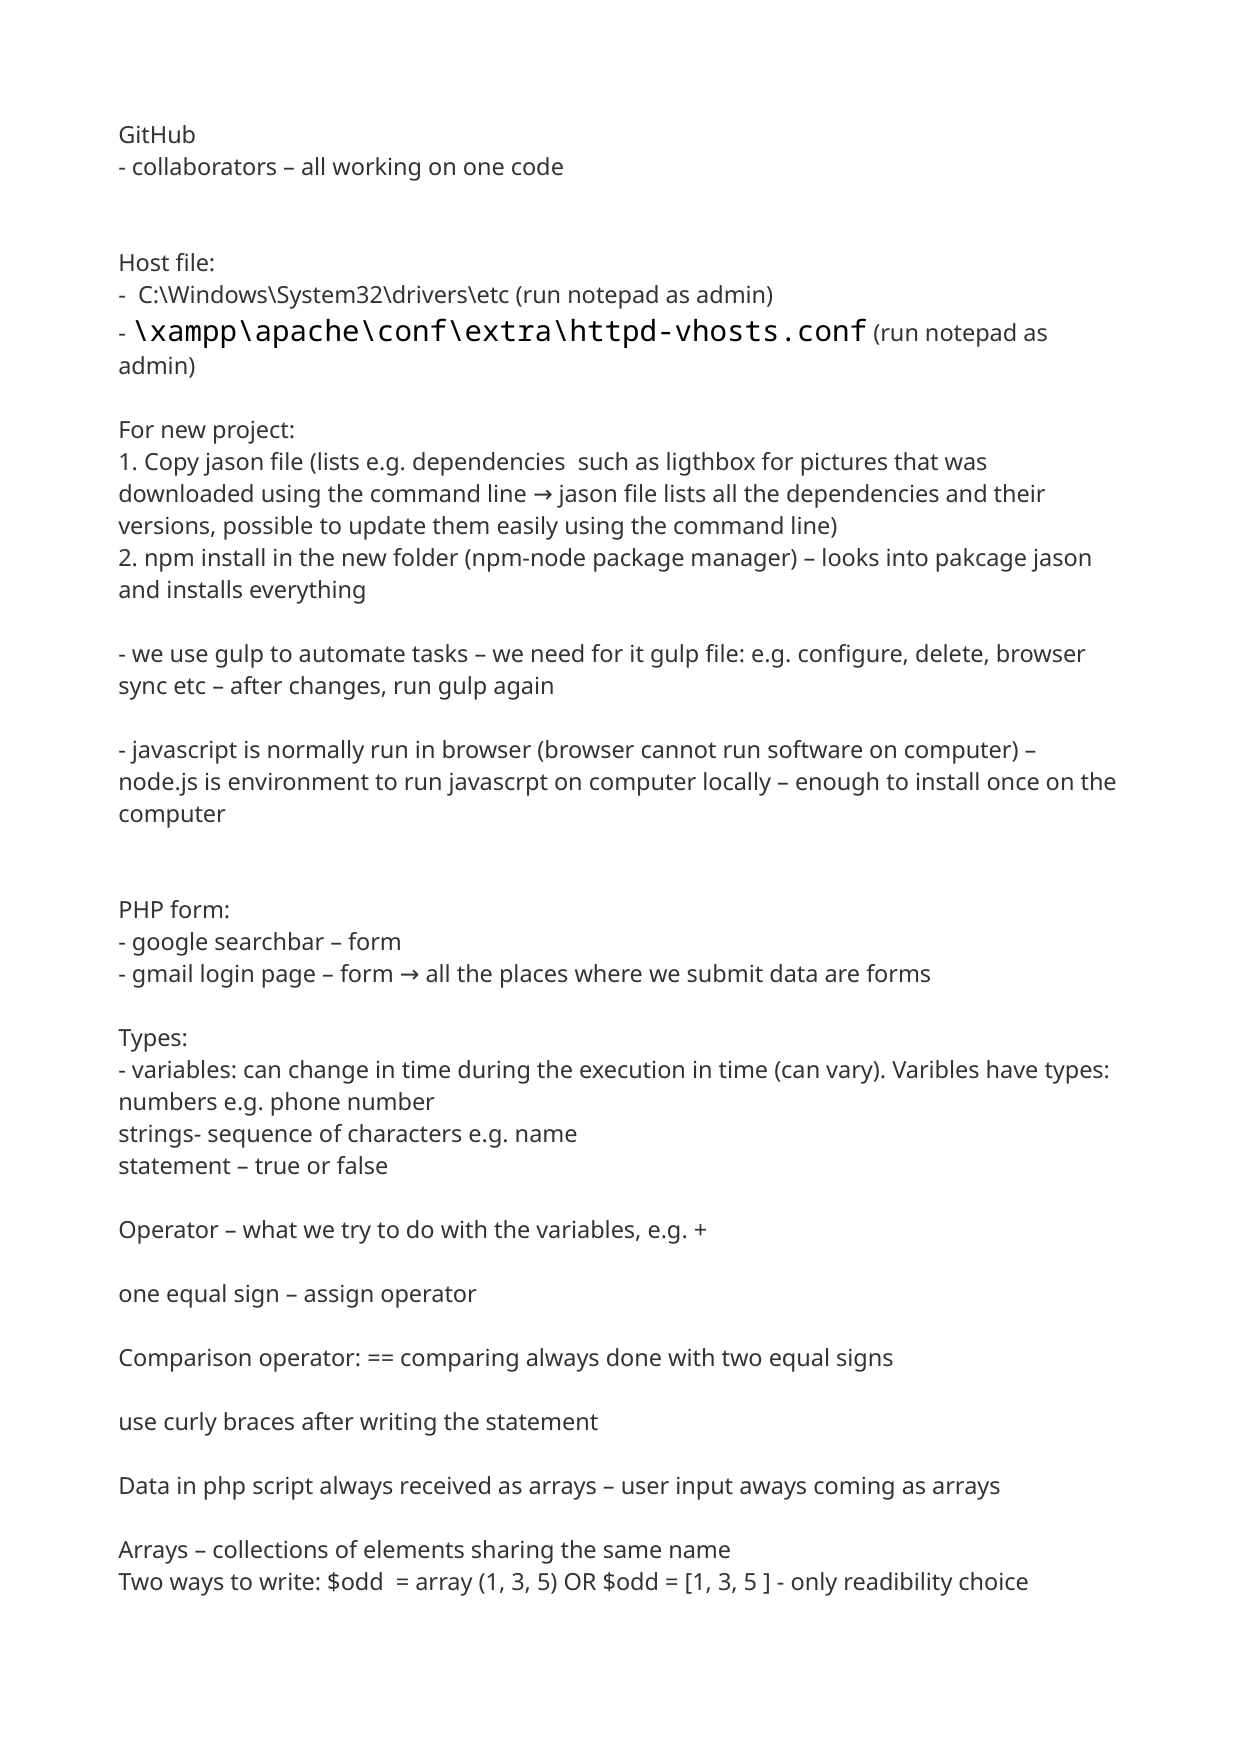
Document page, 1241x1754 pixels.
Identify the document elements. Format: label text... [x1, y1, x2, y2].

text - we use gulp to automate tasks – we need for it gulp file: e.g. configure, delete, browser sync etc – after changes, run gulp again [118, 637, 1122, 701]
text PHP form: [118, 893, 1122, 925]
text Comparison operator: == comparing always done with two equal signs [118, 1341, 1122, 1373]
text Data in php script always received as arrays – user input aways coming as arrays [118, 1469, 1122, 1501]
text one equal sign – assign operator [118, 1277, 1122, 1309]
text - javascript is normally run in browser (browser cannot run software on computer) – node.js is environment to run javascrpt on computer locally – enough to install once on the computer [118, 733, 1122, 829]
text - gmail login page – form → all the places where we submit data are forms [118, 957, 1122, 989]
text - variables: can change in time during the execution in time (can vary). Varibles have types: [118, 1053, 1122, 1085]
text use curly braces after writing the statement [118, 1405, 1122, 1437]
text Two ways to write: $odd = array (1, 3, 5) OR $odd = [1, 3, 5 ] - only readibility choice [118, 1565, 1122, 1597]
text Types: [118, 1021, 1122, 1053]
text - C:\Windows\System32\drivers\etc (run notepad as admin) [118, 278, 1122, 310]
text statement – true or false [118, 1149, 1122, 1181]
text Arrays – collections of elements sharing the same name [118, 1533, 1122, 1565]
text - collaborators – all working on one code [118, 150, 1122, 182]
text 1. Copy jason file (lists e.g. dependencies such as ligthbox for pictures that was downloaded using the command line → jason file lists all the dependencies and their versions, possible to update them easily using the command line) [118, 446, 1122, 542]
text - \xampp\apache\conf\extra\httpd-vhosts.conf (run notepad as admin) [118, 310, 1122, 382]
text strings- sequence of characters e.g. name [118, 1117, 1122, 1149]
text 2. npm install in the new folder (npm-node package manager) – looks into pakcage jason and installs everything [118, 542, 1122, 606]
text For new project: [118, 414, 1122, 446]
text Operator – what we try to do with the variables, e.g. + [118, 1213, 1122, 1245]
text GitHub [118, 118, 1122, 150]
text Host file: [118, 246, 1122, 278]
text numbers e.g. phone number [118, 1085, 1122, 1117]
text - google searchbar – form [118, 925, 1122, 957]
